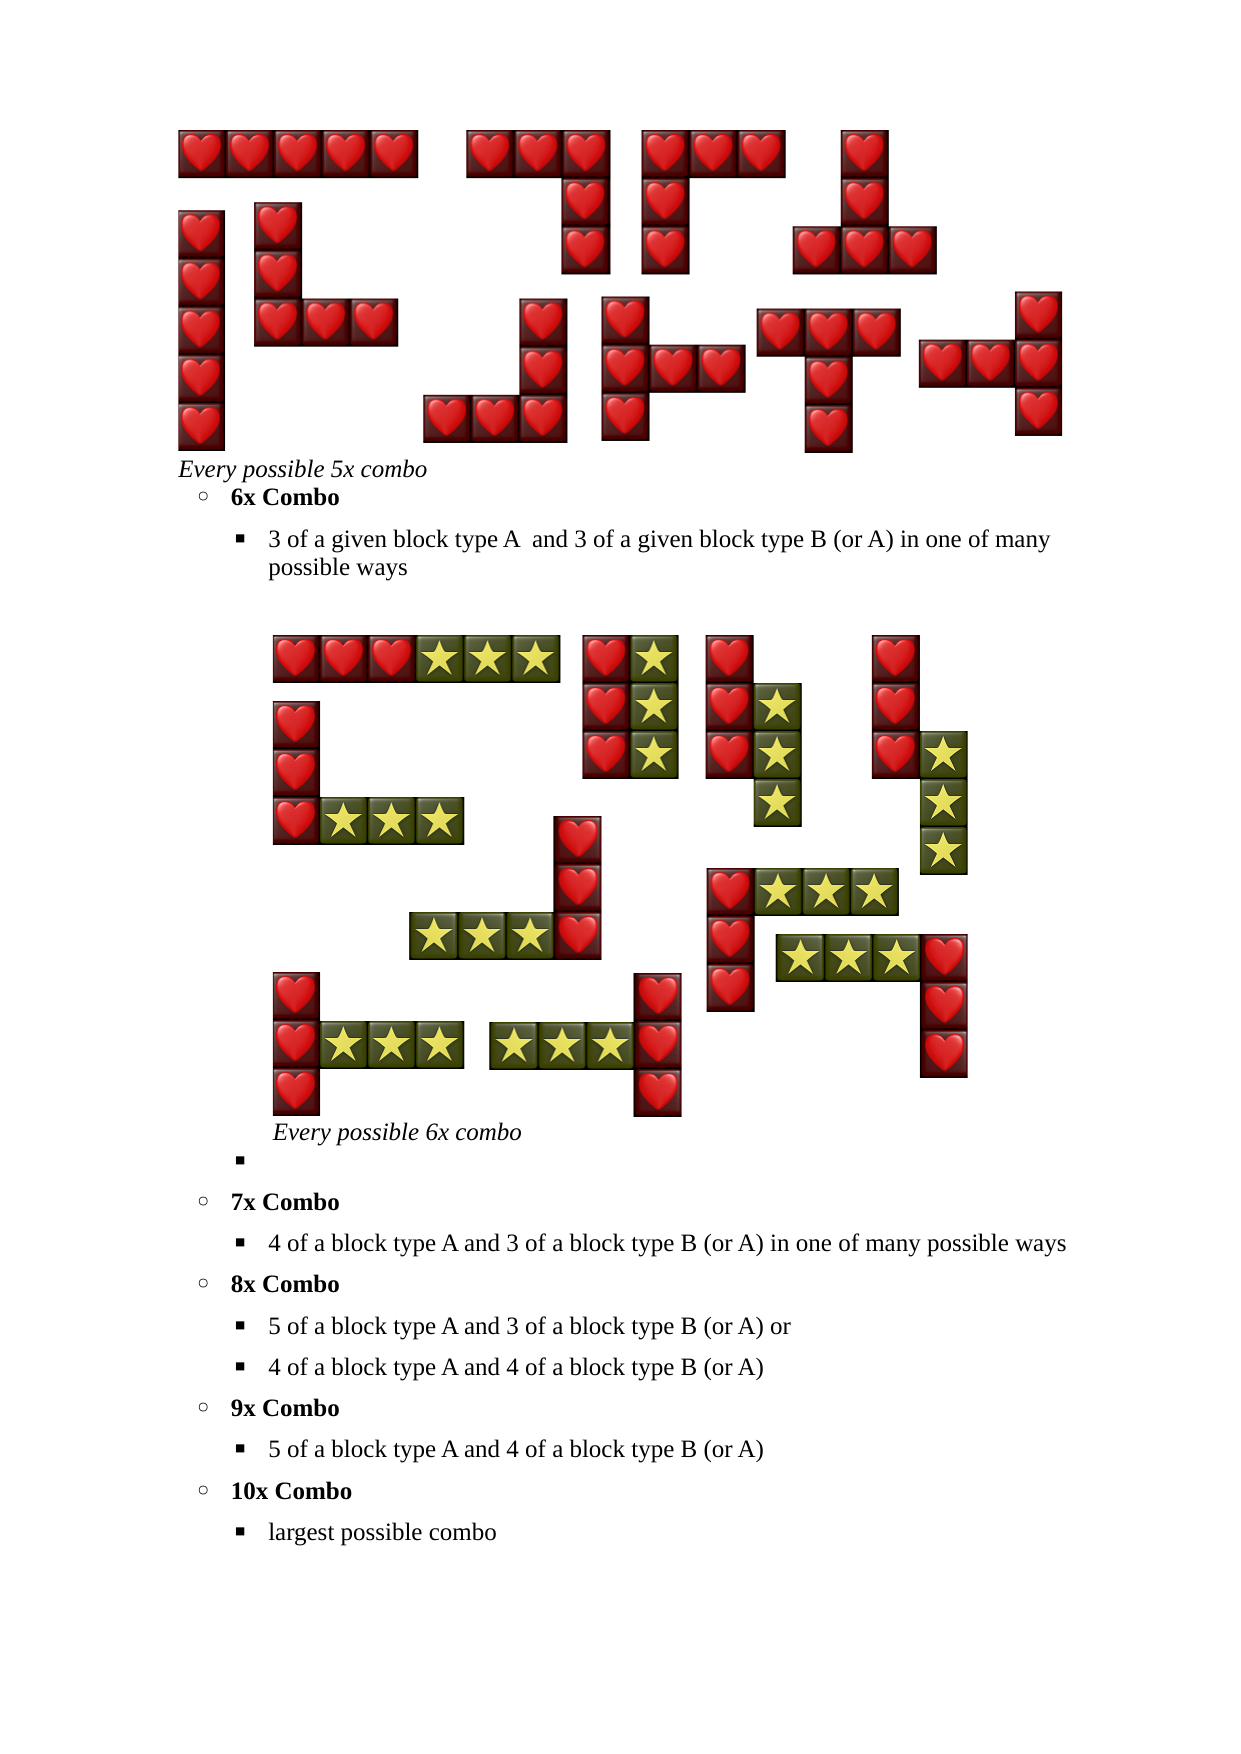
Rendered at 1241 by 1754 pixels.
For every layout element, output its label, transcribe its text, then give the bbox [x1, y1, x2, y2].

picture [178, 130, 1063, 454]
list 5 of a block type A and 3 of a block type B (or A) or [231, 1311, 1122, 1339]
list Every possible 6x combo [273, 1117, 967, 1146]
list 7x Combo [193, 1187, 1122, 1216]
list largest possible combo [231, 1517, 1122, 1546]
list 9x Combo [193, 1393, 1122, 1422]
picture [272, 635, 968, 1117]
list Every possible 5x combo [178, 454, 1062, 482]
list 4 of a block type A and 3 of a block type B (or A) in one of many possible ways [231, 1228, 1122, 1257]
list 5 of a block type A and 4 of a block type B (or A) [231, 1434, 1122, 1463]
list 8x Combo [193, 1269, 1122, 1298]
list 6x Combo [178, 118, 1122, 511]
list 10x Combo [193, 1476, 1122, 1504]
list 4 of a block type A and 4 of a block type B (or A) [231, 1352, 1122, 1381]
list 3 of a given block type A and 3 of a given block type B (or A) in one of many possible ways [231, 524, 1122, 610]
